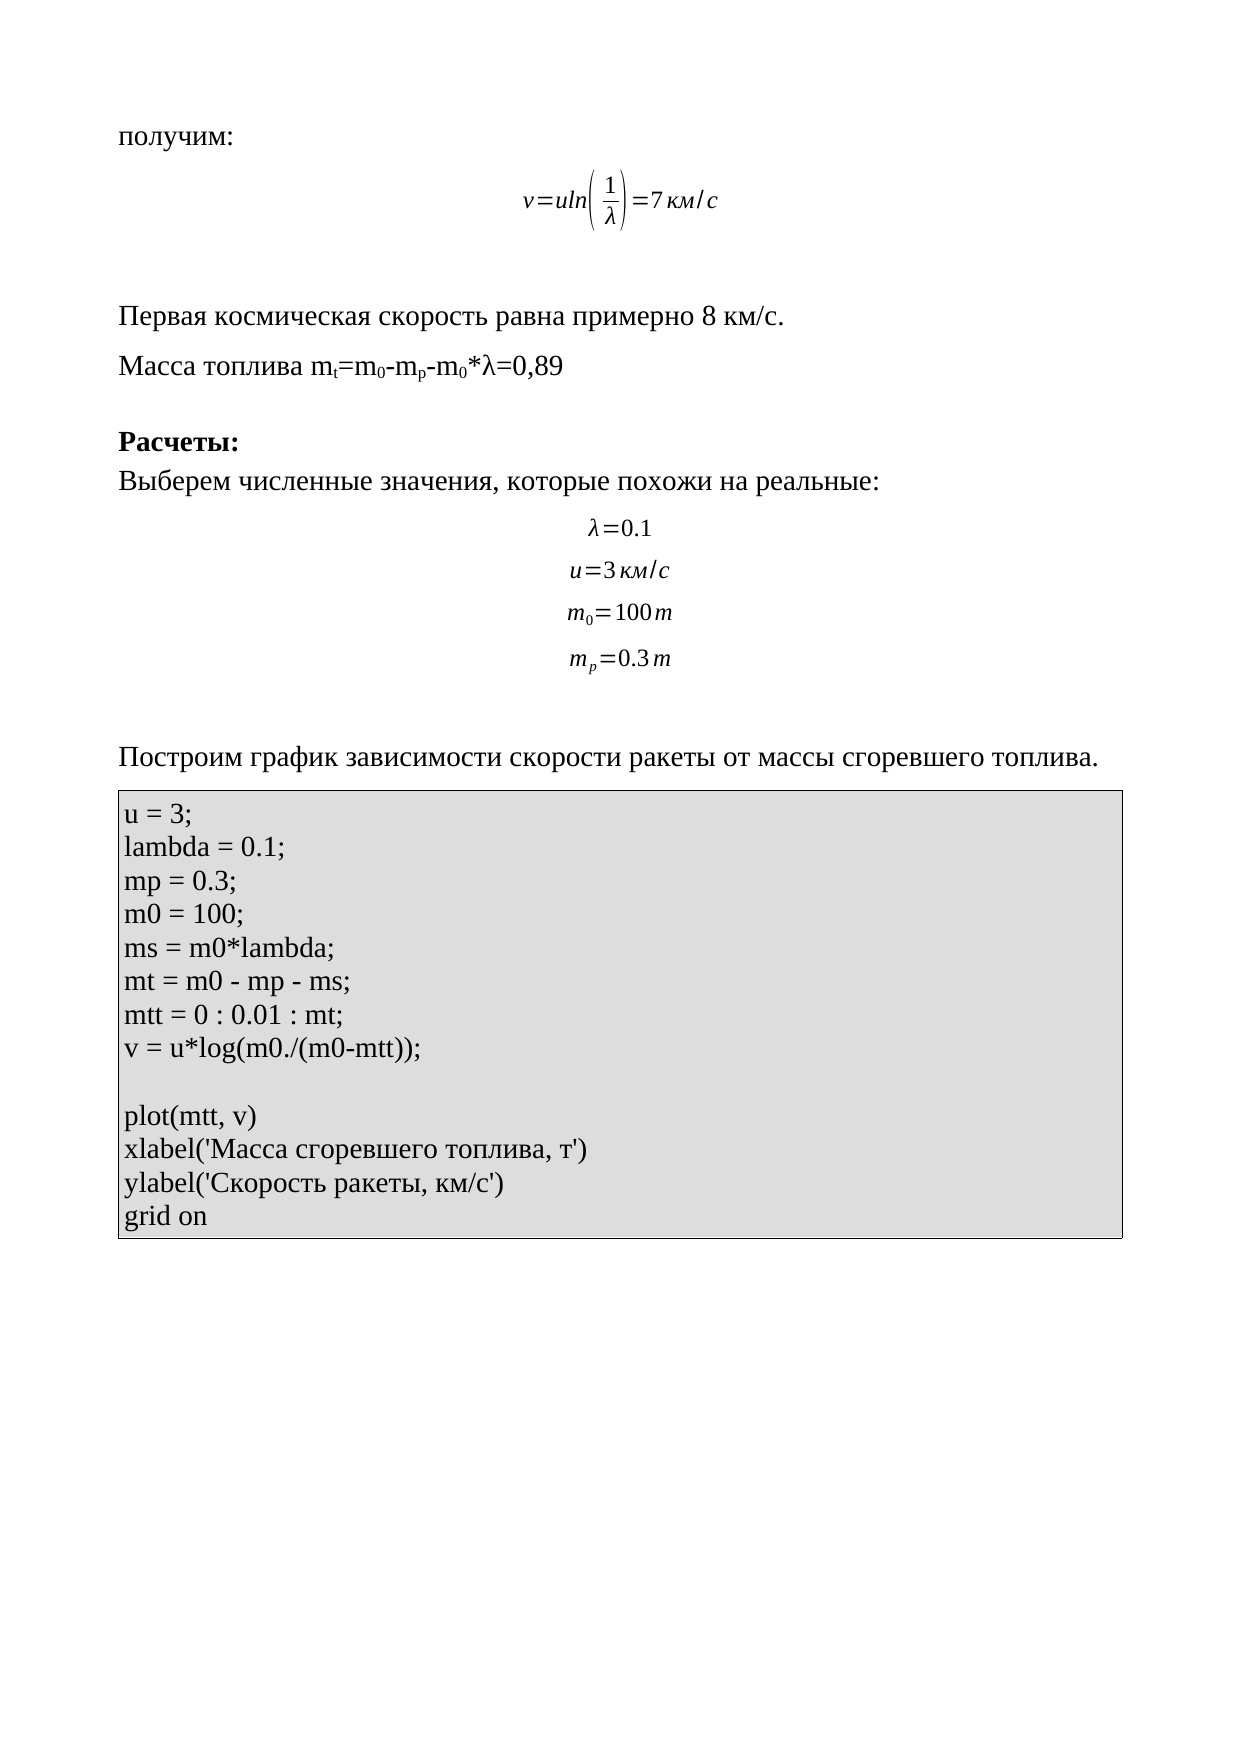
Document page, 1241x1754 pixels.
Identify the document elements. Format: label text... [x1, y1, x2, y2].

text Масса топлива mt=m0-mp-m0*λ=0,89 [118, 348, 1122, 382]
text Возьмем значения близкие к реальным, , км/с и при получим: [118, 118, 1122, 152]
subtitle Расчеты: [118, 424, 1122, 457]
text Построим график зависимости скорости ракеты от массы сгоревшего топлива. [118, 739, 1122, 773]
table_header u = 3; lambda = 0.1; mp = 0.3; m0 = 100; ms = m0*lambda; mt = m0 - mp - ms; mtt = 0 : 0.01 : mt; v = u*log(m0./(m0-mtt)); plot(mtt, v) xlabel('Масса сгоревшего топлива, т') ylabel('Скорость ракеты, км/с') grid on [119, 791, 1122, 1237]
text Первая космическая скорость равна примерно 8 км/с. [118, 298, 1122, 332]
text Выберем численные значения, которые похожи на реальные: [118, 463, 1122, 497]
